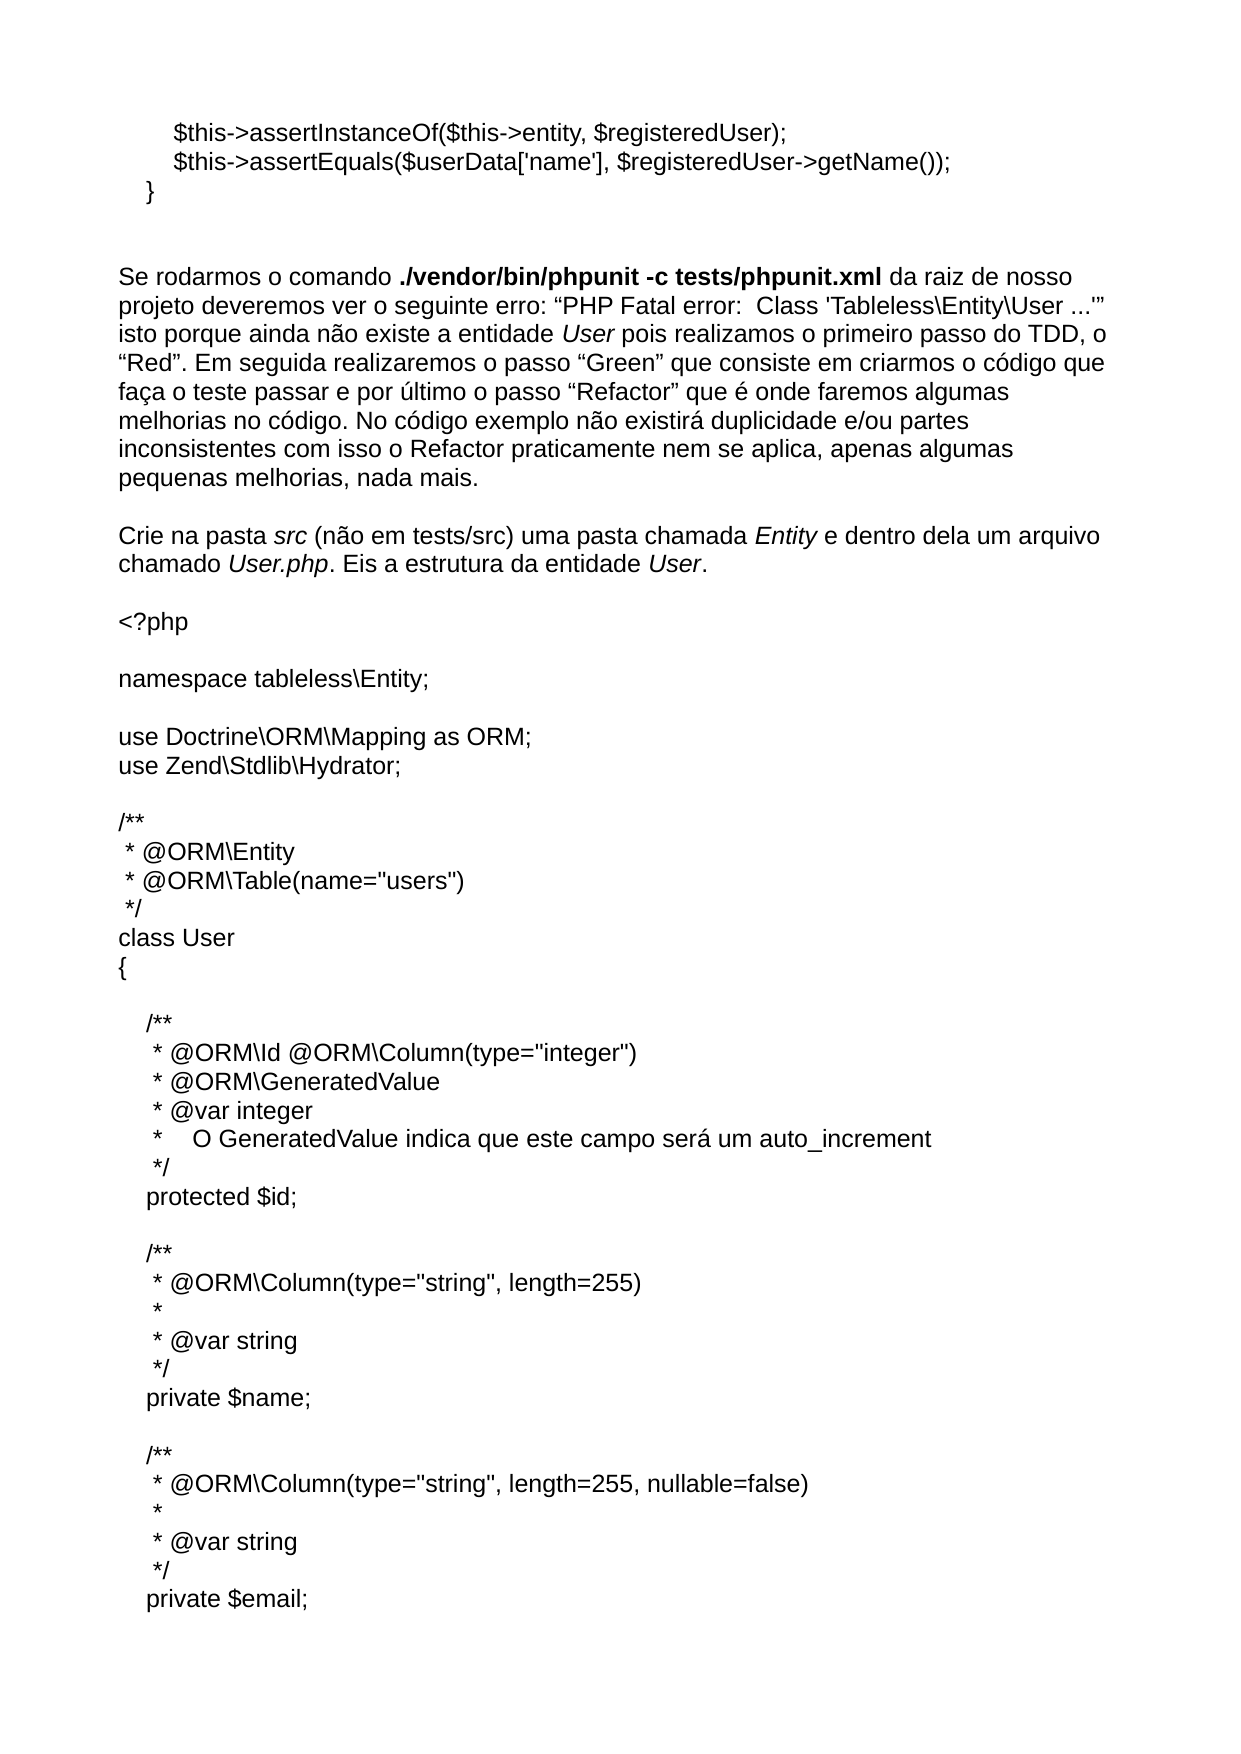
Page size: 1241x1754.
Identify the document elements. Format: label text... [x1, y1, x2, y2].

text * @ORM\GeneratedValue [118, 1067, 1122, 1096]
text class User [118, 923, 1122, 952]
text Crie na pasta src (não em tests/src) uma pasta chamada Entity e dentro dela um arquivo chamado User.php. Eis a estrutura da entidade User. [118, 521, 1122, 578]
text use Doctrine\ORM\Mapping as ORM; [118, 722, 1122, 751]
text * @ORM\Column(type="string", length=255, nullable=false) [118, 1469, 1122, 1498]
text */ [118, 1354, 1122, 1383]
text */ [118, 1153, 1122, 1182]
text * O GeneratedValue indica que este campo será um auto_increment [118, 1124, 1122, 1153]
text use Zend\Stdlib\Hydrator; [118, 751, 1122, 779]
text /** [118, 1441, 1122, 1469]
text } [118, 176, 1122, 204]
text * @ORM\Column(type="string", length=255) [118, 1268, 1122, 1297]
text * @var string [118, 1326, 1122, 1354]
text */ [118, 894, 1122, 923]
text private $name; [118, 1383, 1122, 1412]
text { [118, 952, 1122, 981]
text * @ORM\Entity [118, 837, 1122, 866]
text <?php [118, 607, 1122, 636]
text /** [118, 1239, 1122, 1268]
text protected $id; [118, 1182, 1122, 1211]
text $this->assertEquals($userData['name'], $registeredUser->getName()); [118, 147, 1122, 176]
text namespace tableless\Entity; [118, 664, 1122, 693]
text * [118, 1498, 1122, 1527]
text * @var string [118, 1527, 1122, 1556]
text /** [118, 1009, 1122, 1038]
text */ [118, 1556, 1122, 1584]
text * @var integer [118, 1096, 1122, 1124]
text * [118, 1297, 1122, 1326]
text Se rodarmos o comando ./vendor/bin/phpunit -c tests/phpunit.xml da raiz de nosso projeto deveremos ver o seguinte erro: “PHP Fatal error: Class 'Tableless\Entity\User ...'” isto porque ainda não existe a entidade User pois realizamos o primeiro passo do TDD, o “Red”. Em seguida realizaremos o passo “Green” que consiste em criarmos o código que faça o teste passar e por último o passo “Refactor” que é onde faremos algumas melhorias no código. No código exemplo não existirá duplicidade e/ou partes inconsistentes com isso o Refactor praticamente nem se aplica, apenas algumas pequenas melhorias, nada mais. [118, 262, 1122, 492]
text * @ORM\Id @ORM\Column(type="integer") [118, 1038, 1122, 1067]
text * @ORM\Table(name="users") [118, 866, 1122, 894]
text /** [118, 808, 1122, 837]
text private $email; [118, 1584, 1122, 1613]
text $this->assertInstanceOf($this->entity, $registeredUser); [118, 118, 1122, 147]
